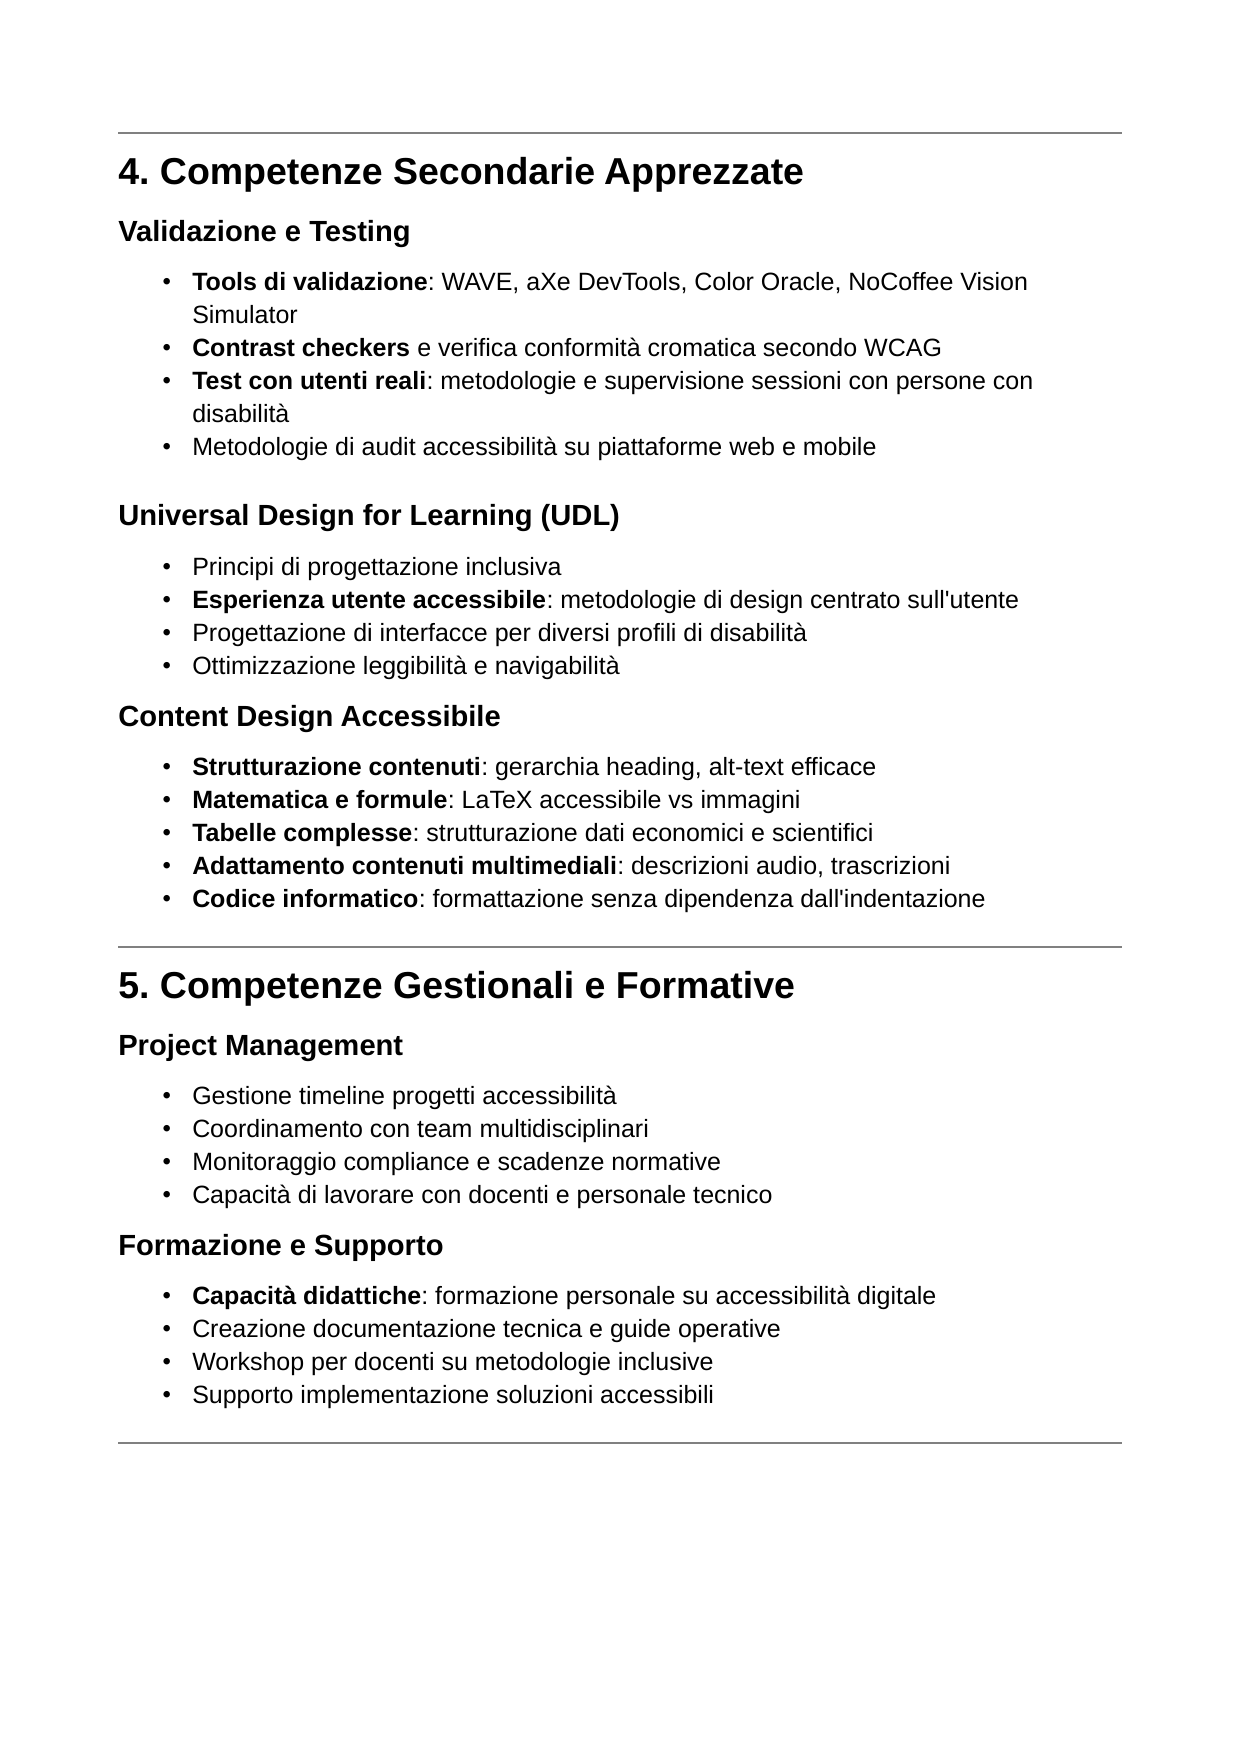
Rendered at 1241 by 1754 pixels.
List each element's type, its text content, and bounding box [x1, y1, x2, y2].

list Tabelle complesse: strutturazione dati economici e scientifici [162, 818, 1122, 847]
list Codice informatico: formattazione senza dipendenza dall'indentazione [162, 884, 1122, 913]
list Workshop per docenti su metodologie inclusive [162, 1347, 1122, 1376]
list Ottimizzazione leggibilità e navigabilità [162, 651, 1122, 680]
subtitle Project Management [118, 1028, 1122, 1061]
list Gestione timeline progetti accessibilità [162, 1081, 1122, 1109]
list Coordinamento con team multidisciplinari [162, 1114, 1122, 1143]
list Esperienza utente accessibile: metodologie di design centrato sull'utente [162, 585, 1122, 613]
list Adattamento contenuti multimediali: descrizioni audio, trascrizioni [162, 851, 1122, 880]
subtitle 5. Competenze Gestionali e Formative [118, 963, 1122, 1007]
list Test con utenti reali: metodologie e supervisione sessioni con persone con disabilità [162, 366, 1122, 428]
subtitle 4. Competenze Secondarie Apprezzate [118, 149, 1122, 193]
list Progettazione di interfacce per diversi profili di disabilità [162, 618, 1122, 647]
subtitle Validazione e Testing [118, 214, 1122, 247]
subtitle Content Design Accessibile [118, 699, 1122, 732]
list Supporto implementazione soluzioni accessibili [162, 1380, 1122, 1409]
list Matematica e formule: LaTeX accessibile vs immagini [162, 785, 1122, 814]
subtitle Formazione e Supporto [118, 1228, 1122, 1261]
list Metodologie di audit accessibilità su piattaforme web e mobile [162, 432, 1122, 461]
list Monitoraggio compliance e scadenze normative [162, 1147, 1122, 1176]
list Creazione documentazione tecnica e guide operative [162, 1314, 1122, 1343]
list Capacità didattiche: formazione personale su accessibilità digitale [162, 1281, 1122, 1310]
list Strutturazione contenuti: gerarchia heading, alt-text efficace [162, 752, 1122, 781]
list Principi di progettazione inclusiva [162, 552, 1122, 580]
list Tools di validazione: WAVE, aXe DevTools, Color Oracle, NoCoffee Vision Simulator [162, 267, 1122, 329]
list Capacità di lavorare con docenti e personale tecnico [162, 1180, 1122, 1209]
list Contrast checkers e verifica conformità cromatica secondo WCAG [162, 333, 1122, 362]
subtitle Universal Design for Learning (UDL) [118, 498, 1122, 532]
